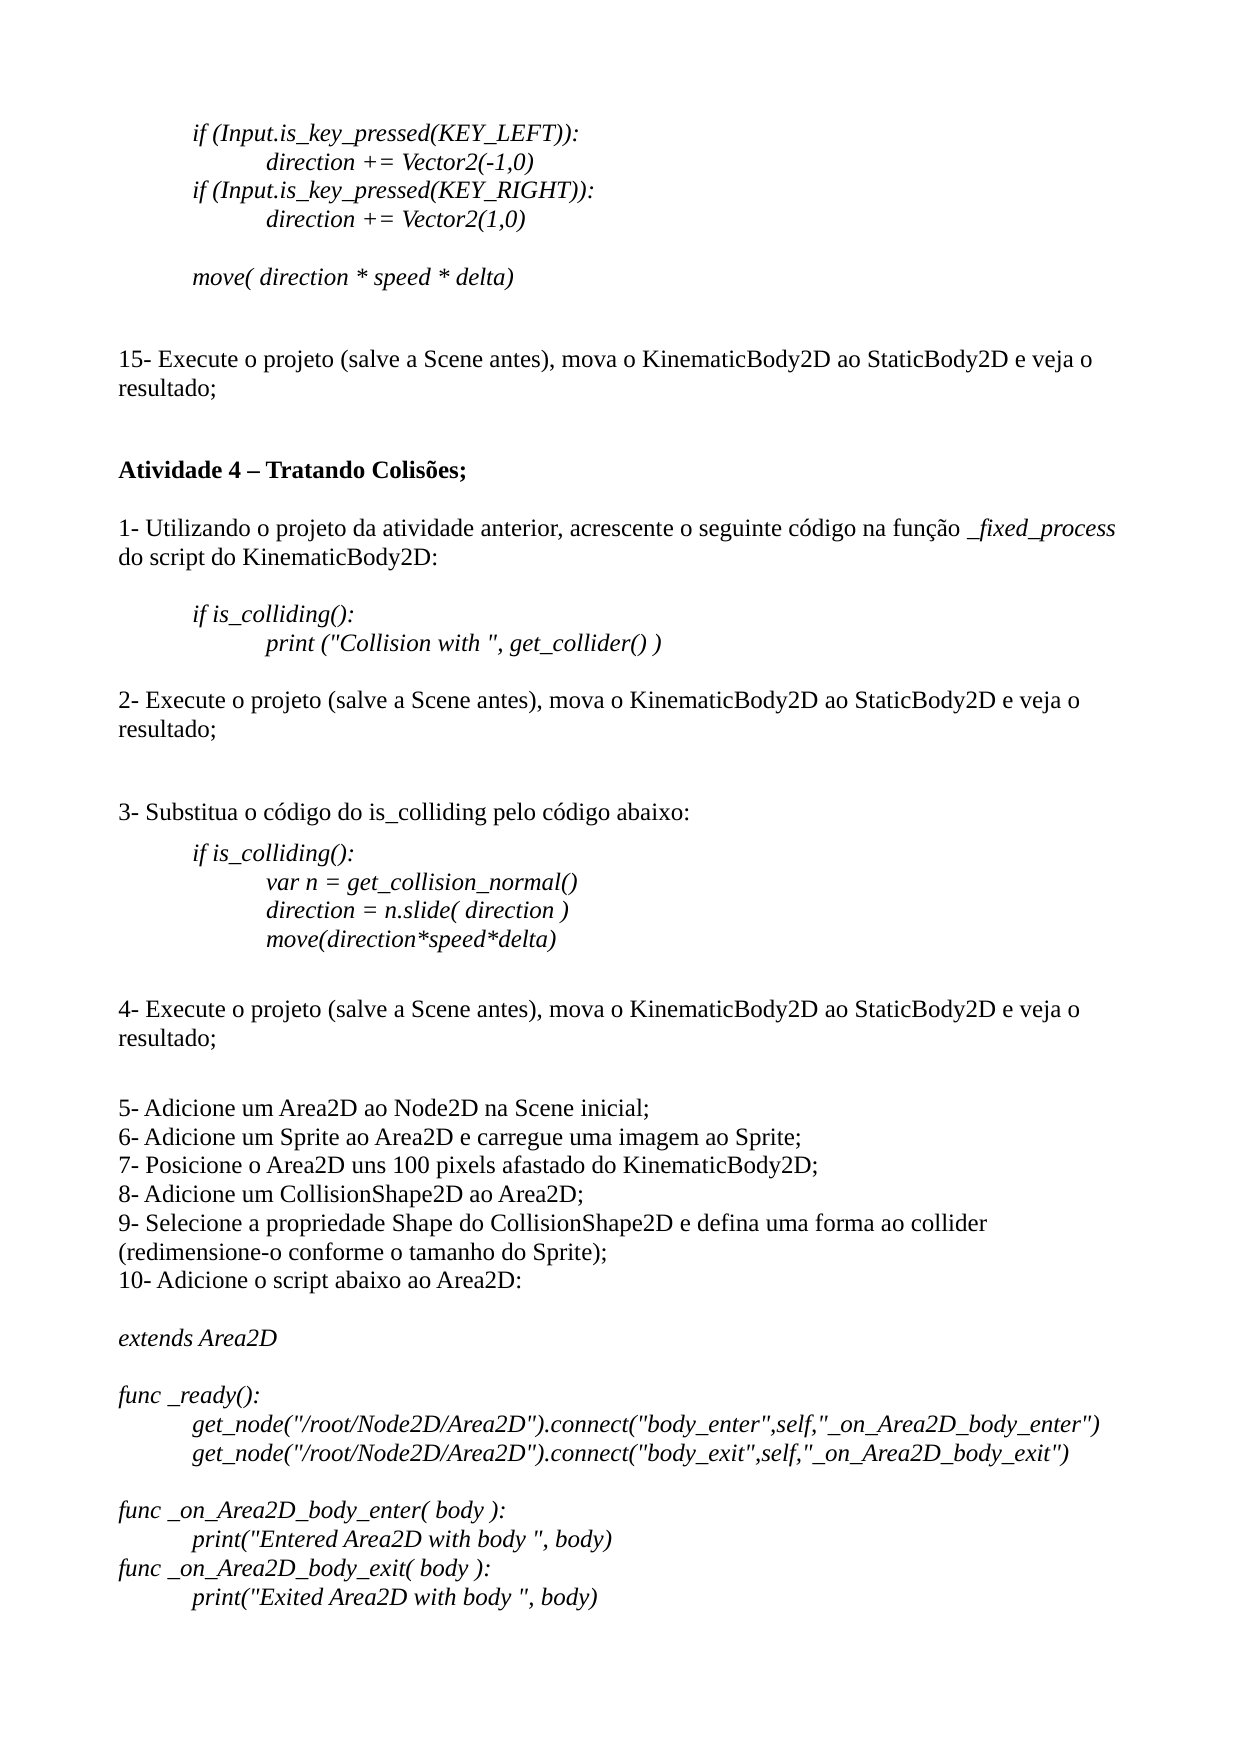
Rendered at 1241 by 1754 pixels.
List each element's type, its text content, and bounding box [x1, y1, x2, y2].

text extends Area2D func _ready(): get_node("/root/Node2D/Area2D").connect("body_enter",self,"_on_Area2D_body_enter") get_node("/root/Node2D/Area2D").connect("body_exit",self,"_on_Area2D_body_exit") func _on_Area2D_body_enter( body ): print("Entered Area2D with body ", body) func _on_Area2D_body_exit( body ): print("Exited Area2D with body ", body) [118, 1323, 1122, 1611]
text 6- Adicione um Sprite ao Area2D e carregue uma imagem ao Sprite; [118, 1122, 1122, 1151]
text 4- Execute o projeto (salve a Scene antes), mova o KinematicBody2D ao StaticBody2D e veja o resultado; [118, 994, 1122, 1052]
text 1- Utilizando o projeto da atividade anterior, acrescente o seguinte código na função _fixed_process do script do KinematicBody2D: [118, 513, 1122, 571]
text Atividade 4 – Tratando Colisões; [118, 456, 1122, 484]
text 2- Execute o projeto (salve a Scene antes), mova o KinematicBody2D ao StaticBody2D e veja o resultado; [118, 686, 1122, 743]
text 9- Selecione a propriedade Shape do CollisionShape2D e defina uma forma ao collider (redimensione-o conforme o tamanho do Sprite); [118, 1208, 1122, 1266]
text 15- Execute o projeto (salve a Scene antes), mova o KinematicBody2D ao StaticBody2D e veja o resultado; [118, 344, 1122, 402]
text if is_colliding(): var n = get_collision_normal() direction = n.slide( direction ) move(direction*speed*delta) [118, 838, 1122, 953]
text 3- Substitua o código do is_colliding pelo código abaixo: [118, 797, 1122, 826]
text 10- Adicione o script abaixo ao Area2D: [118, 1266, 1122, 1294]
text if is_colliding(): print ("Collision with ", get_collider() ) [118, 599, 1122, 657]
text 5- Adicione um Area2D ao Node2D na Scene inicial; [118, 1093, 1122, 1122]
text if (Input.is_key_pressed(KEY_LEFT)): direction += Vector2(-1,0) if (Input.is_key_pressed(KEY_RIGHT)): direction += Vector2(1,0) move( direction * speed * delta) [118, 118, 1122, 291]
text 7- Posicione o Area2D uns 100 pixels afastado do KinematicBody2D; [118, 1151, 1122, 1179]
text 8- Adicione um CollisionShape2D ao Area2D; [118, 1179, 1122, 1208]
